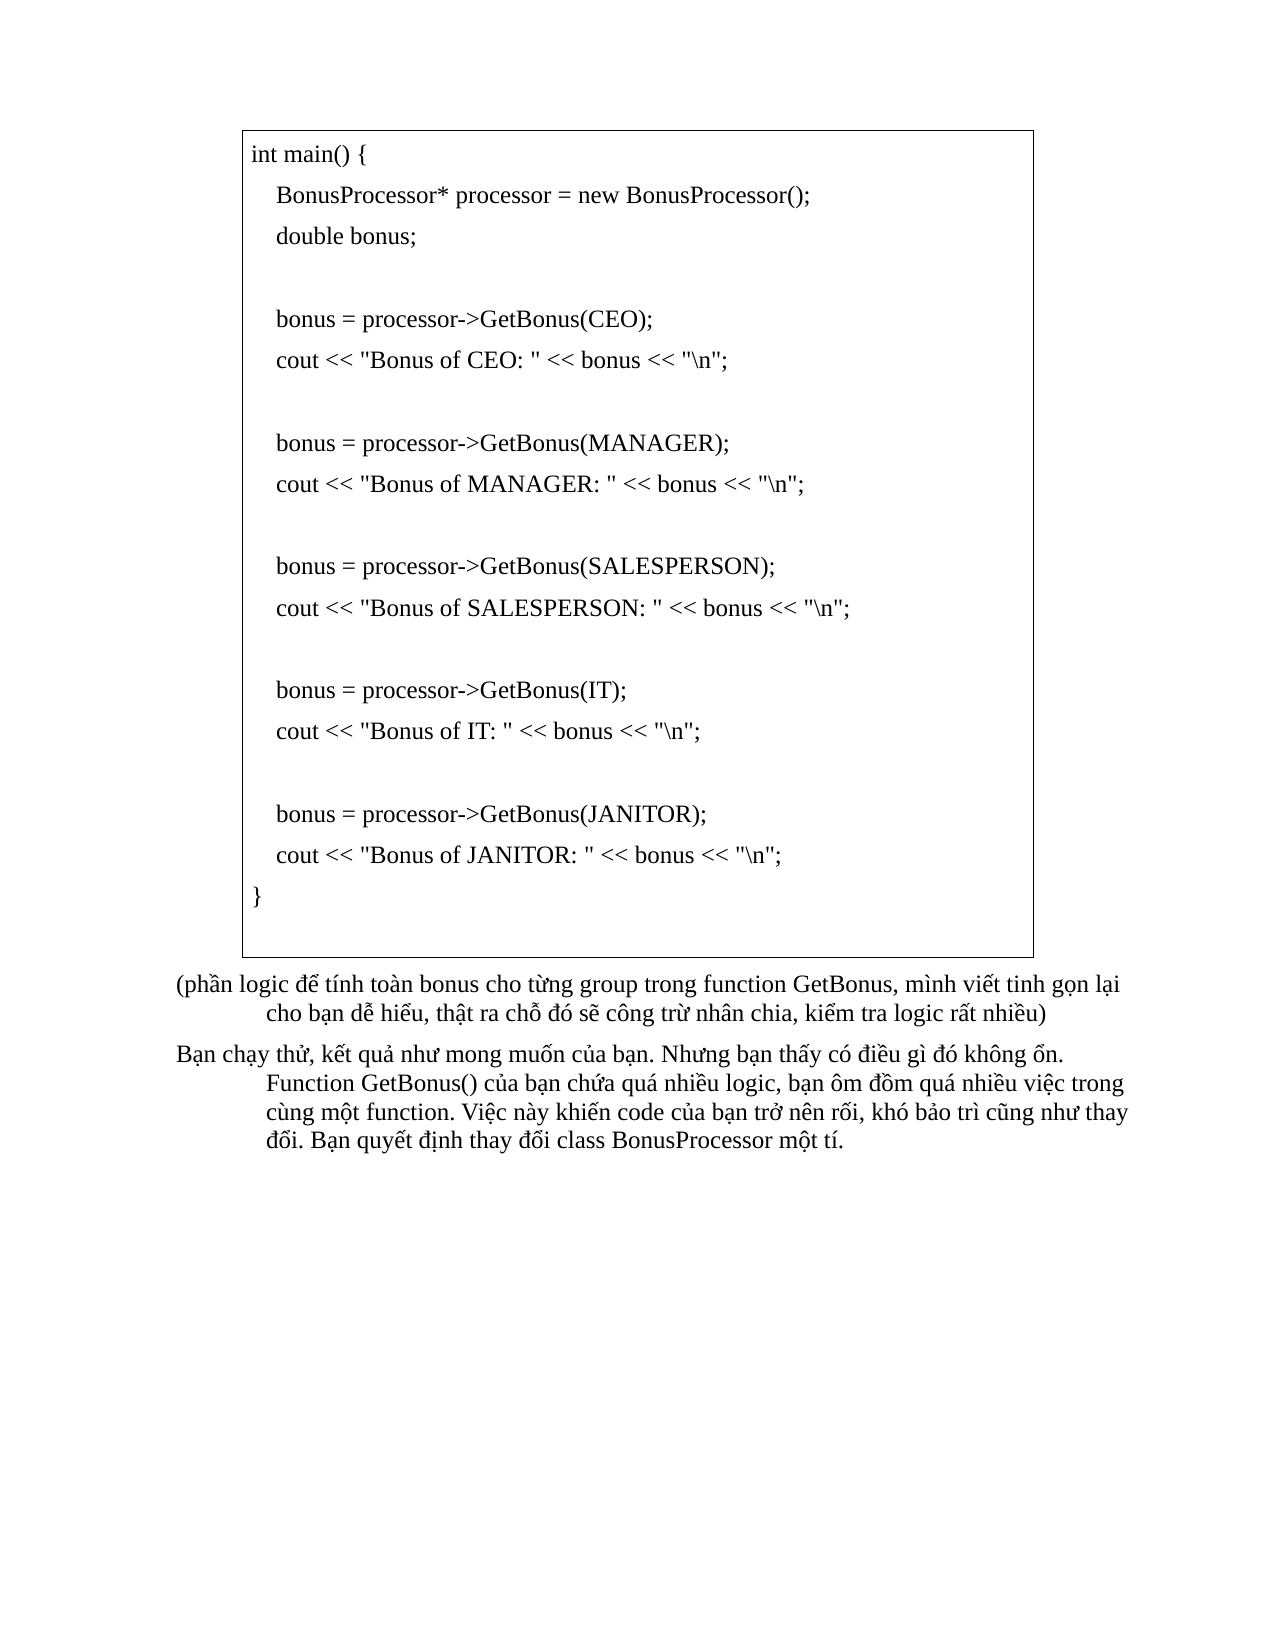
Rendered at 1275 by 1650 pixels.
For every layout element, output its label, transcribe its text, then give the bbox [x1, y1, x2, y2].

text bonus = processor->GetBonus(SALESPERSON); [251, 551, 1024, 580]
text cout << "Bonus of IT: " << bonus << "\n"; [251, 716, 1024, 745]
text int main() { [251, 139, 1024, 168]
text bonus = processor->GetBonus(IT); [251, 675, 1024, 704]
text double bonus; [251, 221, 1024, 250]
text bonus = processor->GetBonus(JANITOR); [251, 799, 1024, 828]
text cout << "Bonus of MANAGER: " << bonus << "\n"; [251, 469, 1024, 498]
text (phần logic để tính toàn bonus cho từng group trong function GetBonus, mình viết tinh gọn lại cho bạn dễ hiểu, thật ra chỗ đó sẽ công trừ nhân chia, kiểm tra logic rất nhiều) [176, 118, 1157, 1027]
text bonus = processor->GetBonus(MANAGER); [251, 428, 1024, 456]
text cout << "Bonus of SALESPERSON: " << bonus << "\n"; [251, 593, 1024, 621]
text cout << "Bonus of JANITOR: " << bonus << "\n"; [251, 840, 1024, 869]
text BonusProcessor* processor = new BonusProcessor(); [251, 180, 1024, 209]
text } [251, 881, 1024, 910]
text Bạn chạy thử, kết quả như mong muốn của bạn. Nhưng bạn thấy có điều gì đó không ổn. Function GetBonus() của bạn chứa quá nhiều logic, bạn ôm đồm quá nhiều việc trong cùng một function. Việc này khiến code của bạn trở nên rối, khó bảo trì cũng như thay đổi. Bạn quyết định thay đổi class BonusProcessor một tí. [176, 1039, 1157, 1154]
text bonus = processor->GetBonus(CEO); [251, 304, 1024, 333]
text cout << "Bonus of CEO: " << bonus << "\n"; [251, 345, 1024, 374]
